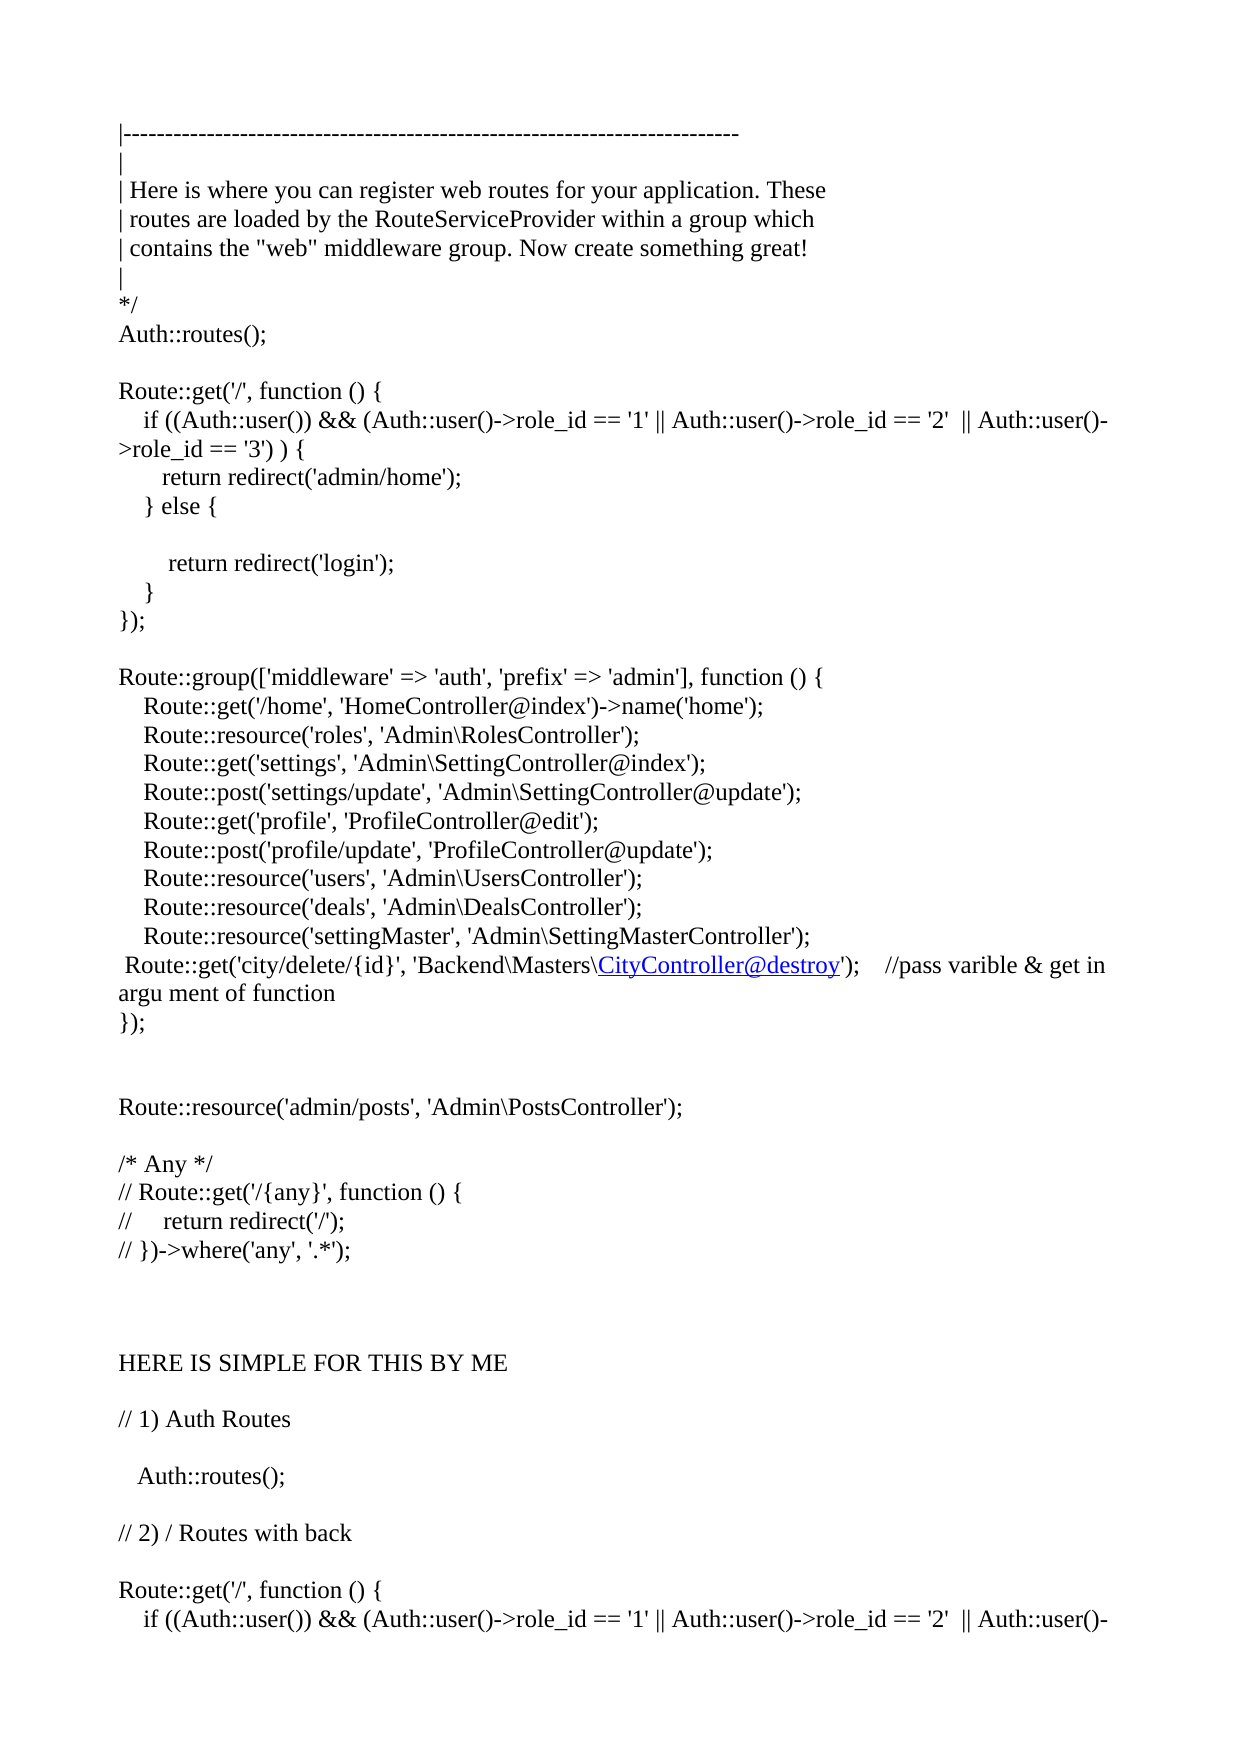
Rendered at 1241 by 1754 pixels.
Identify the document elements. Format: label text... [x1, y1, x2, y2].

text // return redirect('/'); [118, 1206, 1122, 1235]
text Route::get('settings', 'Admin\SettingController@index'); [118, 748, 1122, 777]
text | contains the "web" middleware group. Now create something great! [118, 233, 1122, 262]
text HERE IS SIMPLE FOR THIS BY ME [118, 1348, 1122, 1377]
text }); [118, 1007, 1122, 1036]
text return redirect('admin/home'); [118, 462, 1122, 491]
text Route::get('/', function () { [118, 1575, 1122, 1604]
text Route::get('profile', 'ProfileController@edit'); [118, 806, 1122, 835]
text Route::resource('settingMaster', 'Admin\SettingMasterController'); [118, 921, 1122, 950]
text if ((Auth::user()) && (Auth::user()->role_id == '1' || Auth::user()->role_id == '2' || Auth::user()- [118, 1604, 1122, 1632]
text // 2) / Routes with back [118, 1518, 1122, 1547]
text Auth::routes(); [118, 319, 1122, 348]
text Auth::routes(); [118, 1461, 1122, 1490]
text | routes are loaded by the RouteServiceProvider within a group which [118, 204, 1122, 233]
text | [118, 262, 1122, 291]
text Route::resource('users', 'Admin\UsersController'); [118, 863, 1122, 892]
text |-------------------------------------------------------------------------- [118, 118, 1122, 147]
text Route::post('settings/update', 'Admin\SettingController@update'); [118, 777, 1122, 806]
text } [118, 577, 1122, 605]
text Route::resource('deals', 'Admin\DealsController'); [118, 892, 1122, 921]
text // })->where('any', '.*'); [118, 1235, 1122, 1264]
text // Route::get('/{any}', function () { [118, 1177, 1122, 1206]
text | [118, 147, 1122, 176]
text } else { [118, 491, 1122, 520]
text /* Any */ [118, 1149, 1122, 1177]
text Route::group(['middleware' => 'auth', 'prefix' => 'admin'], function () { [118, 662, 1122, 691]
text return redirect('login'); [118, 548, 1122, 577]
text }); [118, 605, 1122, 634]
text Route::get('/home', 'HomeController@index')->name('home'); [118, 691, 1122, 720]
text Route::get('city/delete/{id}', 'Backend\Masters\CityController@destroy'); //pass varible & get in argu ment of function [118, 950, 1122, 1007]
text Route::get('/', function () { [118, 376, 1122, 405]
text | Here is where you can register web routes for your application. These [118, 176, 1122, 204]
text if ((Auth::user()) && (Auth::user()->role_id == '1' || Auth::user()->role_id == '2' || Auth::user()->role_id == '3') ) { [118, 405, 1122, 462]
text Route::resource('admin/posts', 'Admin\PostsController'); [118, 1092, 1122, 1121]
text */ [118, 291, 1122, 319]
text Route::post('profile/update', 'ProfileController@update'); [118, 835, 1122, 863]
text Route::resource('roles', 'Admin\RolesController'); [118, 720, 1122, 748]
text // 1) Auth Routes [118, 1404, 1122, 1433]
